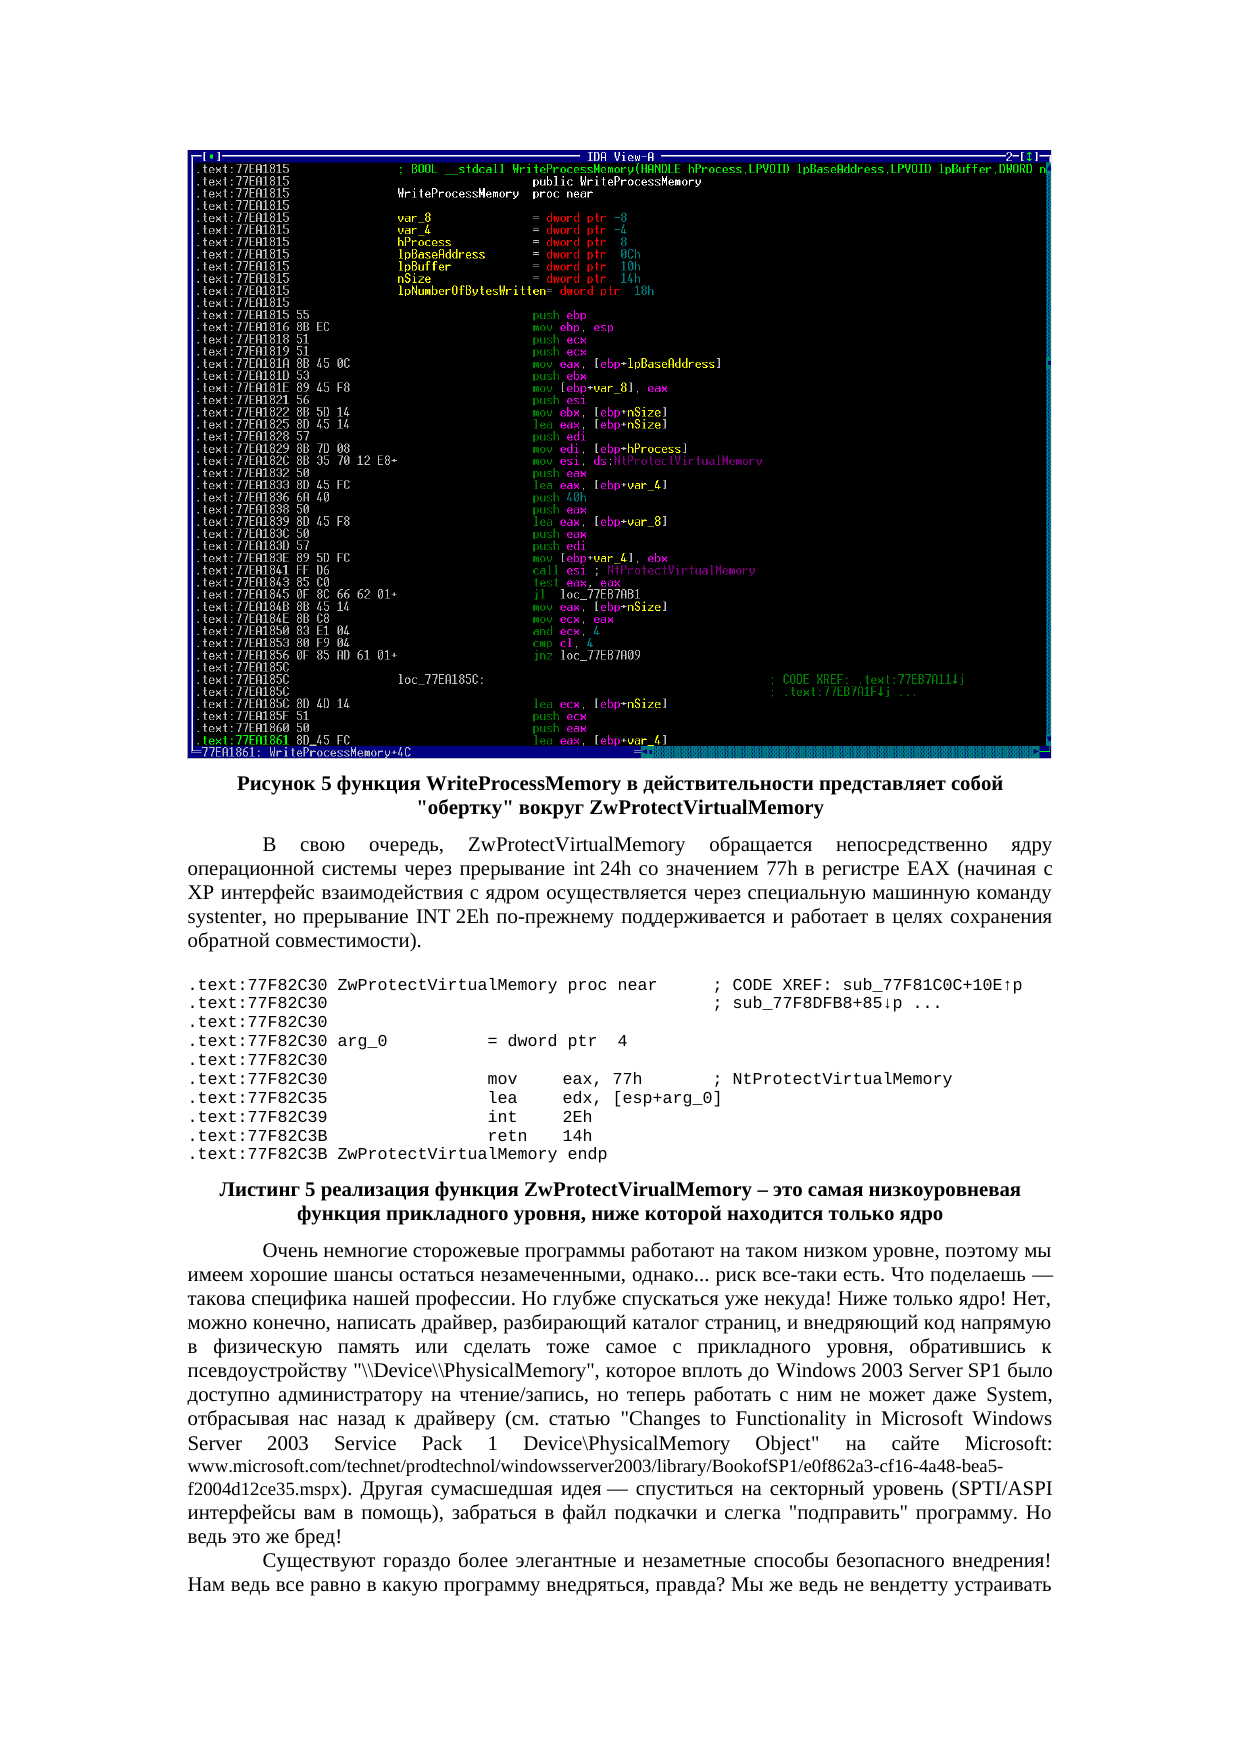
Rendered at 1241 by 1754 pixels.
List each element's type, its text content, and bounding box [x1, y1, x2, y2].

text .text:77F82C30 arg_0 = dword ptr 4 [187, 1033, 1053, 1052]
picture [187, 150, 1052, 759]
text Рисунок 5 функция WriteProcessMemory в действительности представляет собой "обертку" вокруг ZwProtectVirtualMemory [187, 771, 1053, 819]
text .text:77F82C30 [187, 1052, 1053, 1071]
text .text:77F82C30 ZwProtectVirtualMemory proc near ; CODE XREF: sub_77F81C0C+10E↑p [187, 976, 1053, 995]
text .text:77F82C30 [187, 1014, 1053, 1033]
text Существуют гораздо более элегантные и незаметные способы безопасного внедрения! Нам ведь все равно в какую программу внедряться, правда? Мы же ведь не вендетту устраивать [187, 1548, 1053, 1596]
text .text:77F82C30 ; sub_77F8DFB8+85↓p ... [187, 995, 1053, 1014]
text .text:77F82C30 mov eax, 77h ; NtProtectVirtualMemory [187, 1071, 1053, 1089]
text Очень немногие сторожевые программы работают на таком низком уровне, поэтому мы имеем хорошие шансы остаться незамеченными, однако... риск все-таки есть. Что поделаешь —такова специфика нашей профессии. Но глубже спускаться уже некуда! Ниже только ядро! Нет, можно конечно, написать драйвер, разбирающий каталог страниц, и внедряющий код напрямую в физическую память или сделать тоже самое с прикладного уровня, обратившись к псевдоустройству "\\Device\\PhysicalMemory", которое вплоть до Windows 2003 Server SP1 было доступно администратору на чтение/запись, но теперь работать с ним не может даже System, отбрасывая нас назад к драйверу (см. статью "Changes to Functionality in Microsoft Windows Server 2003 Service Pack 1 Device\PhysicalMemory Object" на сайте Microsoft: www.microsoft.com/technet/prodtechnol/windowsserver2003/library/BookofSP1/e0f862a3-cf16-4a48-bea5-f2004d12ce35.mspx). Другая сумасшедшая идея — спуститься на секторный уровень (SPTI/ASPI интерфейсы вам в помощь), забраться в файл подкачки и слегка "подправить" программу. Но ведь это же бред! [187, 1238, 1053, 1548]
text В свою очередь, ZwProtectVirtualMemory обращается непосредственно ядру операционной системы через прерывание int 24h со значением 77h в регистре EAX (начиная с XP интерфейс взаимодействия с ядром осуществляется через специальную машинную команду systenter, но прерывание INT 2Eh по-прежнему поддерживается и работает в целях сохранения обратной совместимости). [187, 832, 1053, 952]
text .text:77F82C3B retn 14h [187, 1127, 1053, 1146]
text .text:77F82C35 lea edx, [esp+arg_0] [187, 1089, 1053, 1108]
text Листинг 5 реализация функция ZwProtectVirualMemory – это самая низкоуровневая функция прикладного уровня, ниже которой находится только ядро [187, 1177, 1053, 1225]
text .text:77F82C39 int 2Eh [187, 1108, 1053, 1127]
text .text:77F82C3B ZwProtectVirtualMemory endp [187, 1146, 1053, 1165]
